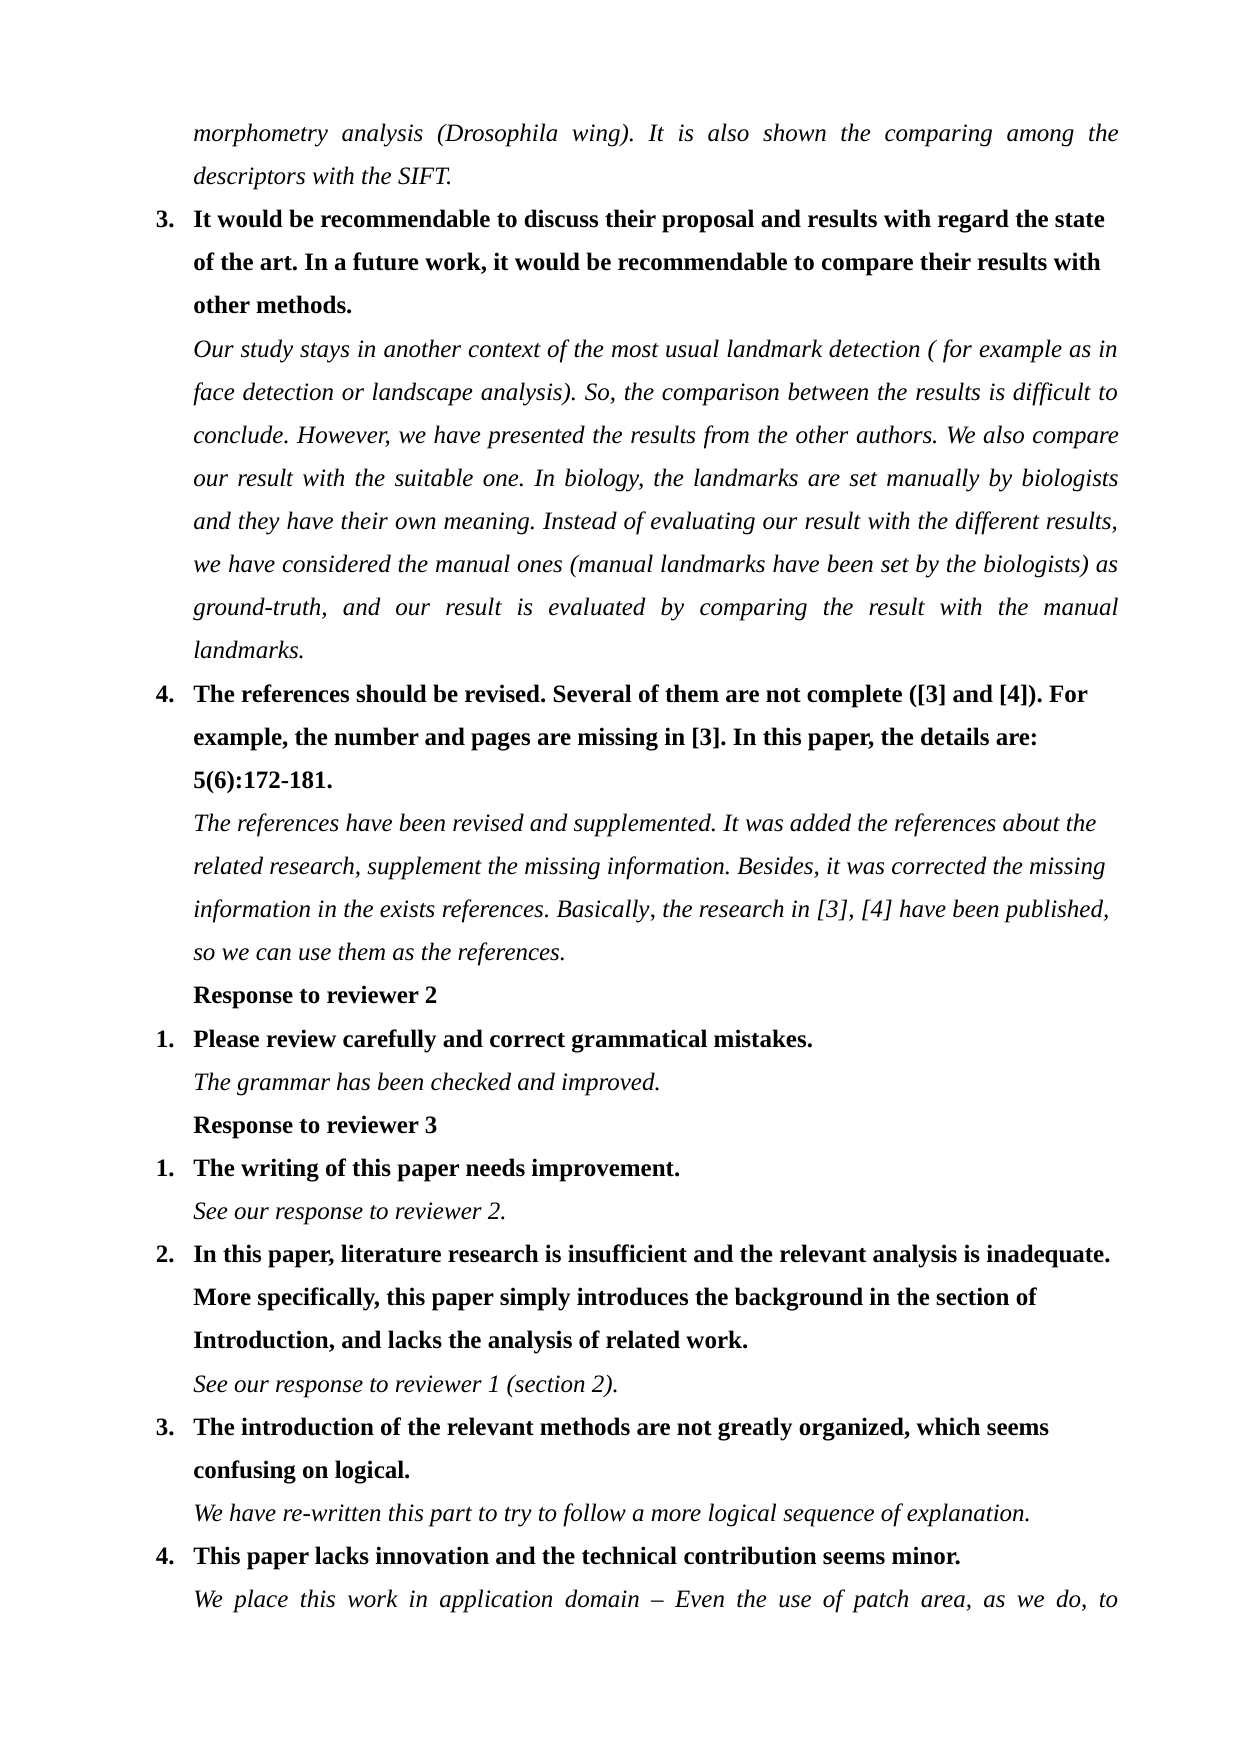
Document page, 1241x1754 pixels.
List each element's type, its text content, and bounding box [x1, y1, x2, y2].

list It would be recommendable to discuss their proposal and results with regard the state of the art. In a future work, it would be recommendable to compare their results with other methods. [156, 204, 1122, 319]
list The writing of this paper needs improvement. [156, 1153, 1122, 1182]
list The references have been revised and supplemented. It was added the references about the related research, supplement the missing information. Besides, it was corrected the missing information in the exists references. Basically, the research in [3], [4] have been published, so we can use them as the references. [156, 808, 1122, 966]
list morphometry analysis (Drosophila wing). It is also shown the comparing among the descriptors with the SIFT. [156, 118, 1122, 190]
list Response to reviewer 3 [156, 1110, 1122, 1139]
list This paper lacks innovation and the technical contribution seems minor. [156, 1541, 1122, 1570]
list See our response to reviewer 2. [156, 1196, 1122, 1225]
list The references should be revised. Several of them are not complete ([3] and [4]). For example, the number and pages are missing in [3]. In this paper, the details are: 5(6):172-181. [156, 679, 1122, 794]
list See our response to reviewer 1 (section 2). [156, 1369, 1122, 1397]
list The grammar has been checked and improved. [156, 1067, 1122, 1096]
list Response to reviewer 2 [156, 981, 1122, 1009]
list In this paper, literature research is insufficient and the relevant analysis is inadequate. More specifically, this paper simply introduces the background in the section of Introduction, and lacks the analysis of related work. [156, 1239, 1122, 1354]
list We place this work in application domain – Even the use of patch area, as we do, to [156, 1584, 1122, 1613]
list The introduction of the relevant methods are not greatly organized, which seems confusing on logical. [156, 1412, 1122, 1484]
list We have re-written this part to try to follow a more logical sequence of explanation. [156, 1498, 1122, 1527]
list Please review carefully and correct grammatical mistakes. [156, 1024, 1122, 1052]
list Our study stays in another context of the most usual landmark detection ( for example as in face detection or landscape analysis). So, the comparison between the results is difficult to conclude. However, we have presented the results from the other authors. We also compare our result with the suitable one. In biology, the landmarks are set manually by biologists and they have their own meaning. Instead of evaluating our result with the different results, we have considered the manual ones (manual landmarks have been set by the biologists) as ground-truth, and our result is evaluated by comparing the result with the manual landmarks. [156, 334, 1122, 664]
